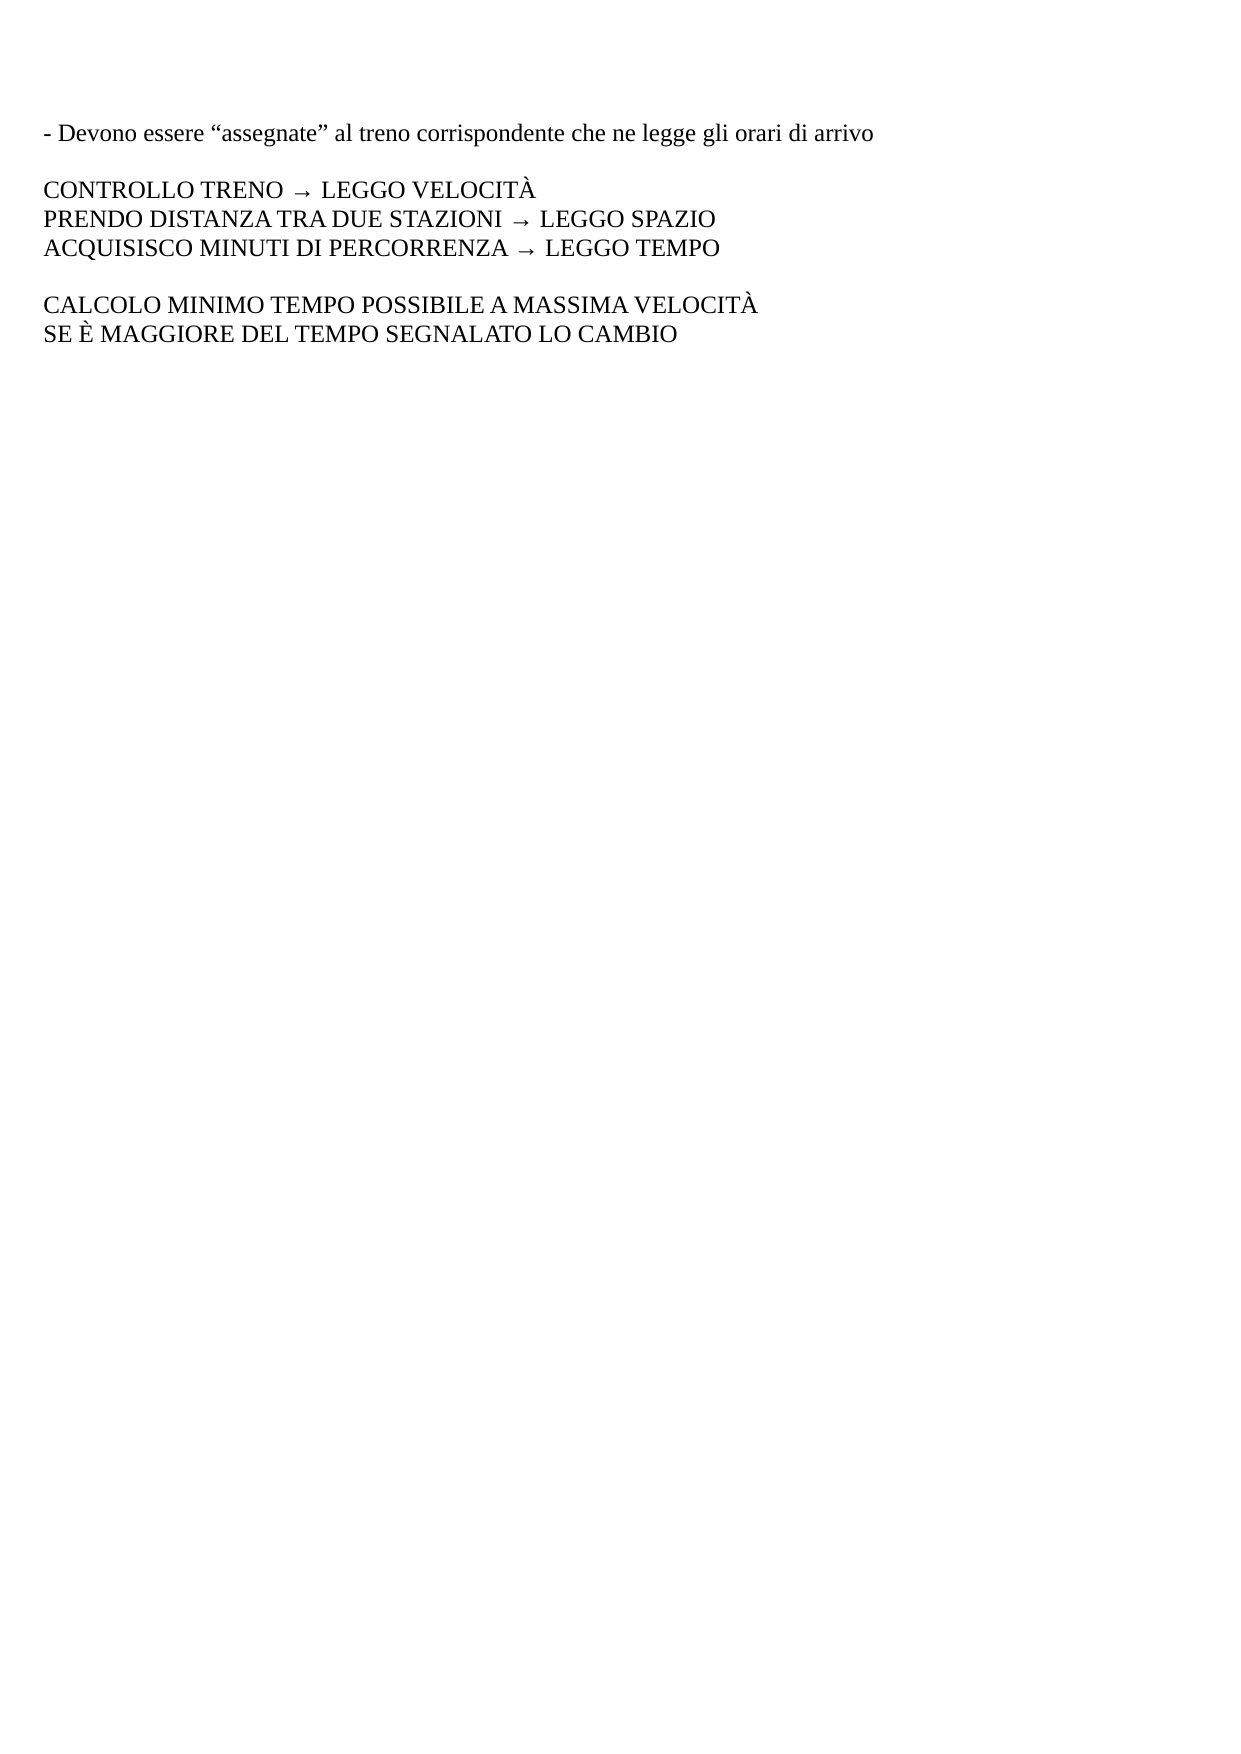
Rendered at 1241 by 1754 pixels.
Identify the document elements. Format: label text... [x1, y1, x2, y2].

text PRENDO DISTANZA TRA DUE STAZIONI → LEGGO SPAZIO [43, 204, 1169, 233]
text ACQUISISCO MINUTI DI PERCORRENZA → LEGGO TEMPO [43, 233, 1169, 262]
text SE È MAGGIORE DEL TEMPO SEGNALATO LO CAMBIO [43, 319, 1169, 348]
text CALCOLO MINIMO TEMPO POSSIBILE A MASSIMA VELOCITÀ [43, 291, 1169, 319]
text CONTROLLO TRENO → LEGGO VELOCITÀ [43, 176, 1169, 204]
text - Devono essere “assegnate” al treno corrispondente che ne legge gli orari di arrivo [43, 118, 1169, 147]
